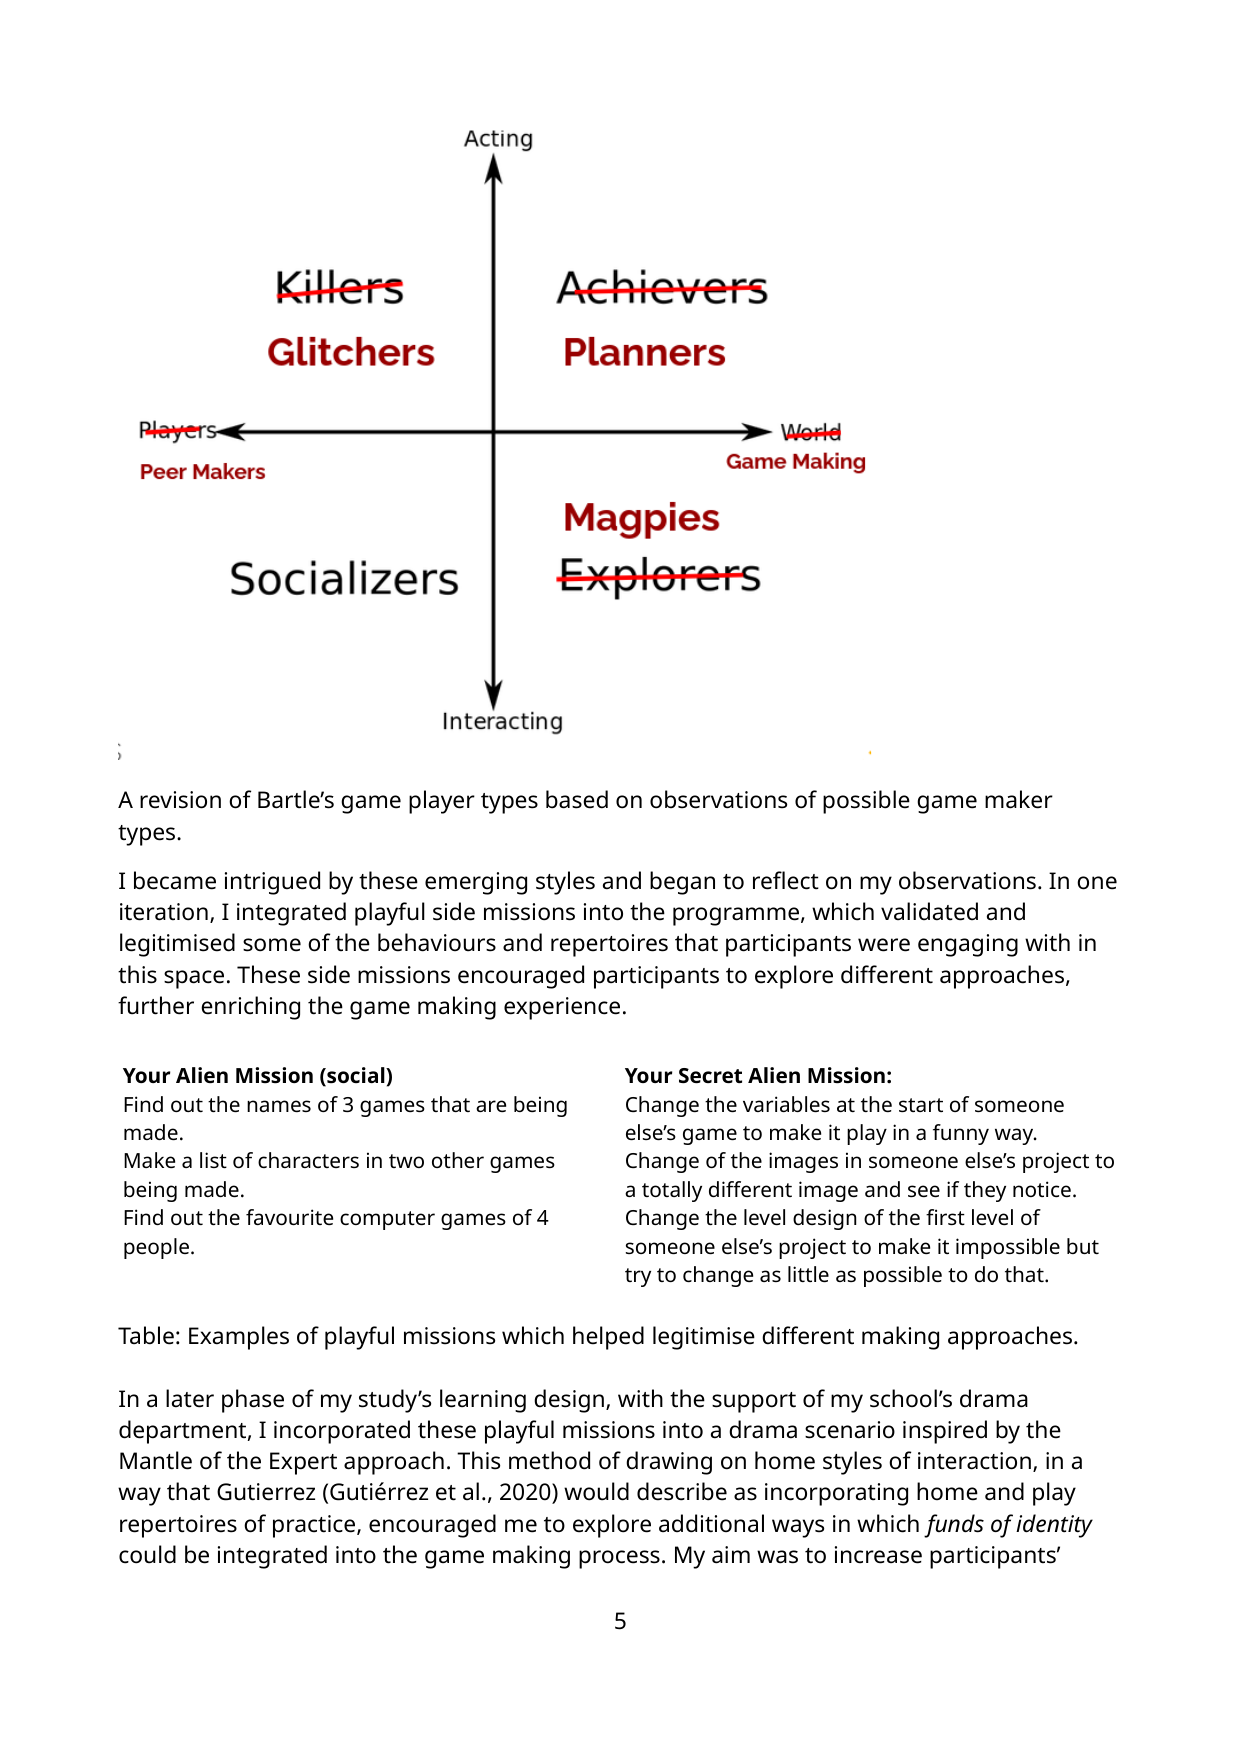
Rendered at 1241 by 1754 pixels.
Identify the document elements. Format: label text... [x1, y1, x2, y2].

picture [118, 118, 872, 760]
table_cell Make a list of characters in two other games being made. [118, 1147, 620, 1203]
text Table: Examples of playful missions which helped legitimise different making approaches. [118, 1320, 1122, 1351]
table_cell Change of the images in someone else’s project to a totally different image and see if they notice. [620, 1147, 1122, 1203]
text In a later phase of my study’s learning design, with the support of my school’s drama department, I incorporated these playful missions into a drama scenario inspired by the Mantle of the Expert approach. This method of drawing on home styles of interaction, in a way that Gutierrez (Gutiérrez et al., 2020) would describe as incorporating home and play repertoires of practice, encouraged me to explore additional ways in which funds of identity could be integrated into the game making process. My aim was to increase participants’ [118, 1351, 1122, 1570]
text A revision of Bartle’s game player types based on observations of possible game maker types. [118, 784, 1122, 847]
text I became intrigued by these emerging styles and began to reflect on my observations. In one iteration, I integrated playful side missions into the programme, which validated and legitimised some of the behaviours and repertoires that participants were engaging with in this space. These side missions encouraged participants to explore different approaches, further enriching the game making experience. [118, 865, 1122, 1021]
table_header Your Alien Mission (social) [118, 1061, 620, 1090]
table_cell Find out the favourite computer games of 4 people. [118, 1204, 620, 1289]
table_cell Change the level design of the first level of someone else’s project to make it impossible but try to change as little as possible to do that. [620, 1204, 1122, 1289]
table_header Your Secret Alien Mission: [620, 1061, 1122, 1090]
table_cell Change the variables at the start of someone else’s game to make it play in a funny way. [620, 1090, 1122, 1147]
table_cell Find out the names of 3 games that are being made. [118, 1090, 620, 1147]
